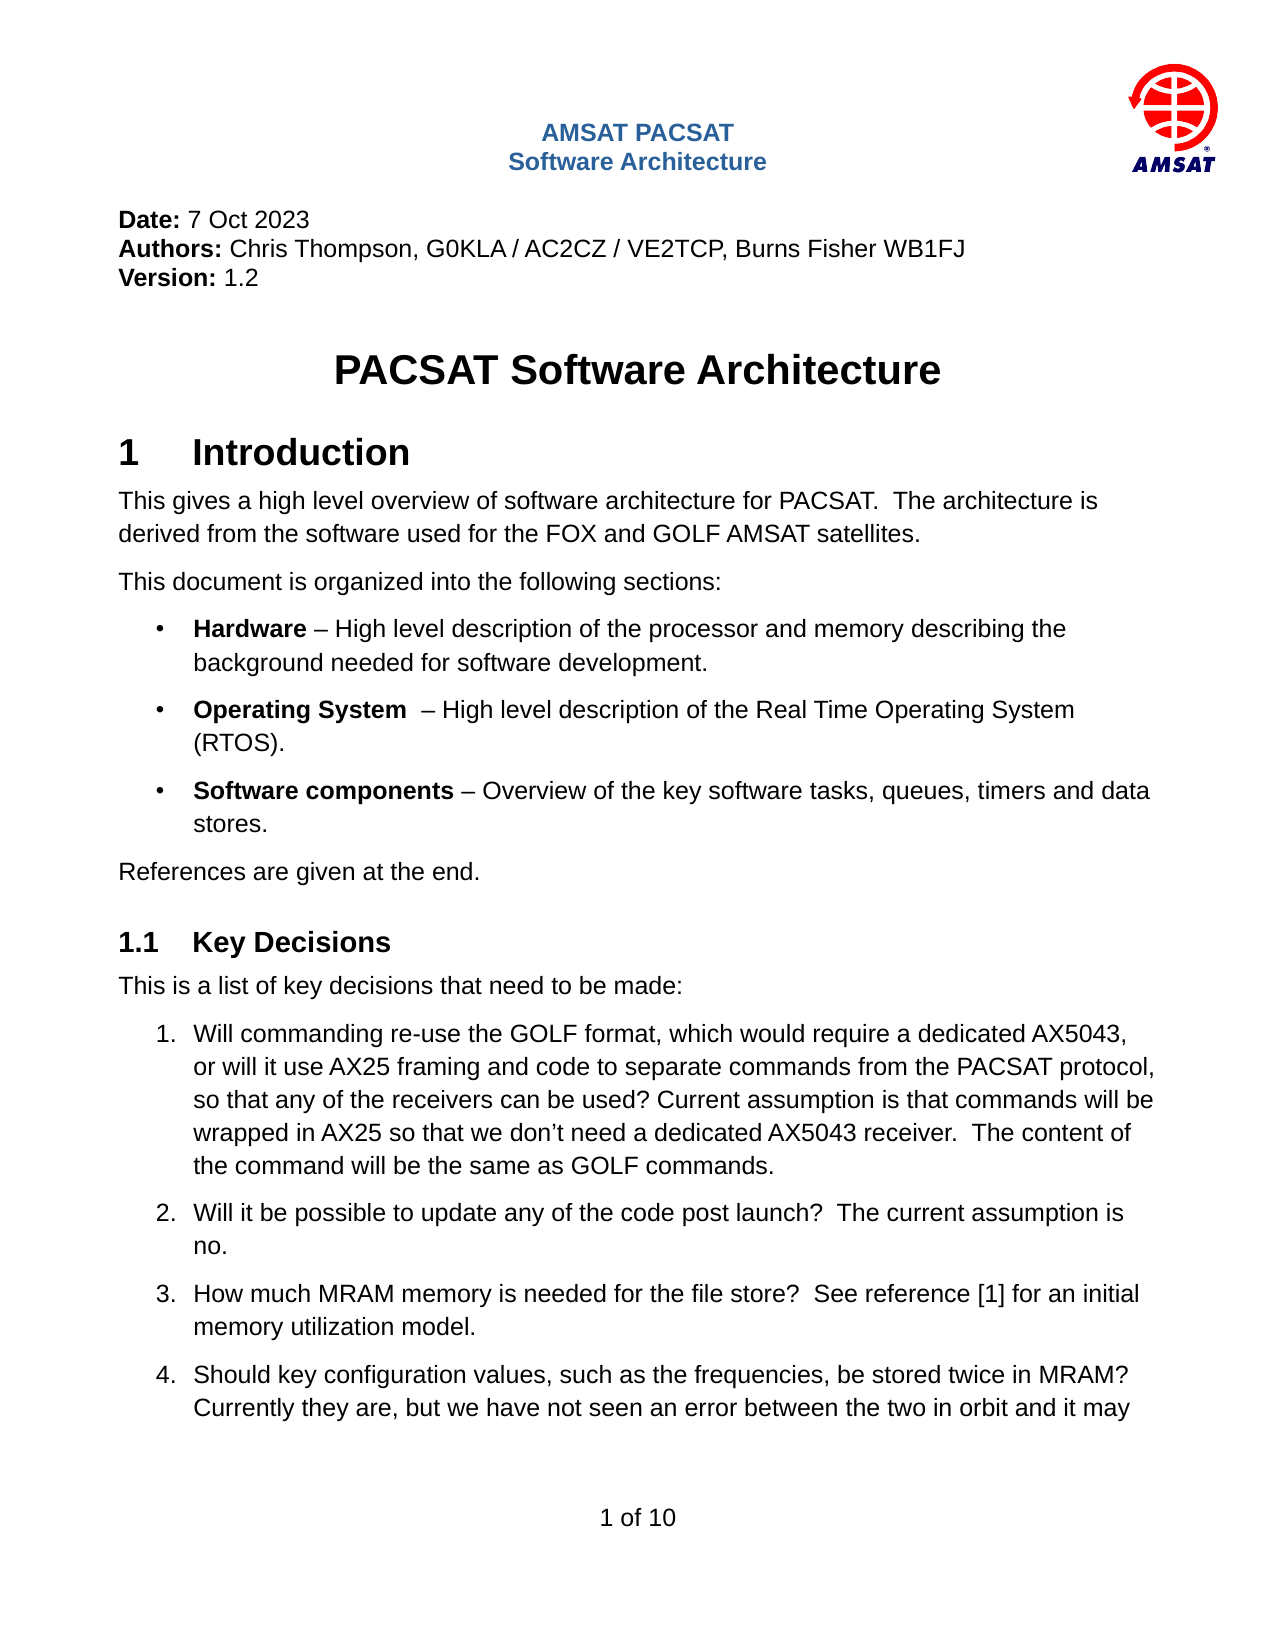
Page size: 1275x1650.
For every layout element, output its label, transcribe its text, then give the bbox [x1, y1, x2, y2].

text Authors: Chris Thompson, G0KLA / AC2CZ / VE2TCP, Burns Fisher WB1FJ [118, 234, 1157, 263]
list Will it be possible to update any of the code post launch? The current assumption is no. [156, 1198, 1157, 1260]
subtitle Key Decisions [118, 925, 1157, 958]
list Should key configuration values, such as the frequencies, be stored twice in MRAM? Currently they are, but we have not seen an error between the two in orbit and it may [156, 1359, 1157, 1421]
list Will commanding re-use the GOLF format, which would require a dedicated AX5043, or will it use AX25 framing and code to separate commands from the PACSAT protocol, so that any of the receivers can be used? Current assumption is that commands will be wrapped in AX25 so that we don’t need a dedicated AX5043 receiver. The content of the command will be the same as GOLF commands. [156, 1019, 1157, 1179]
subtitle Introduction [118, 431, 1157, 474]
text This is a list of key decisions that need to be made: [118, 971, 1157, 1000]
list Software components – Overview of the key software tasks, queues, timers and data stores. [156, 776, 1157, 838]
list Hardware – High level description of the processor and memory describing the background needed for software development. [156, 614, 1157, 676]
text This gives a high level overview of software architecture for PACSAT. The architecture is derived from the software used for the FOX and GOLF AMSAT satellites. [118, 486, 1157, 548]
text References are given at the end. [118, 857, 1157, 885]
text Version: 1.2 [118, 263, 1157, 291]
list Operating System – High level description of the Real Time Operating System (RTOS). [156, 695, 1157, 757]
text This document is organized into the following sections: [118, 567, 1157, 596]
text Date: 7 Oct 2023 [118, 205, 1157, 234]
list How much MRAM memory is needed for the file store? See reference [1] for an initial memory utilization model. [156, 1279, 1157, 1341]
picture [1126, 61, 1220, 174]
title PACSAT Software Architecture [118, 345, 1157, 393]
